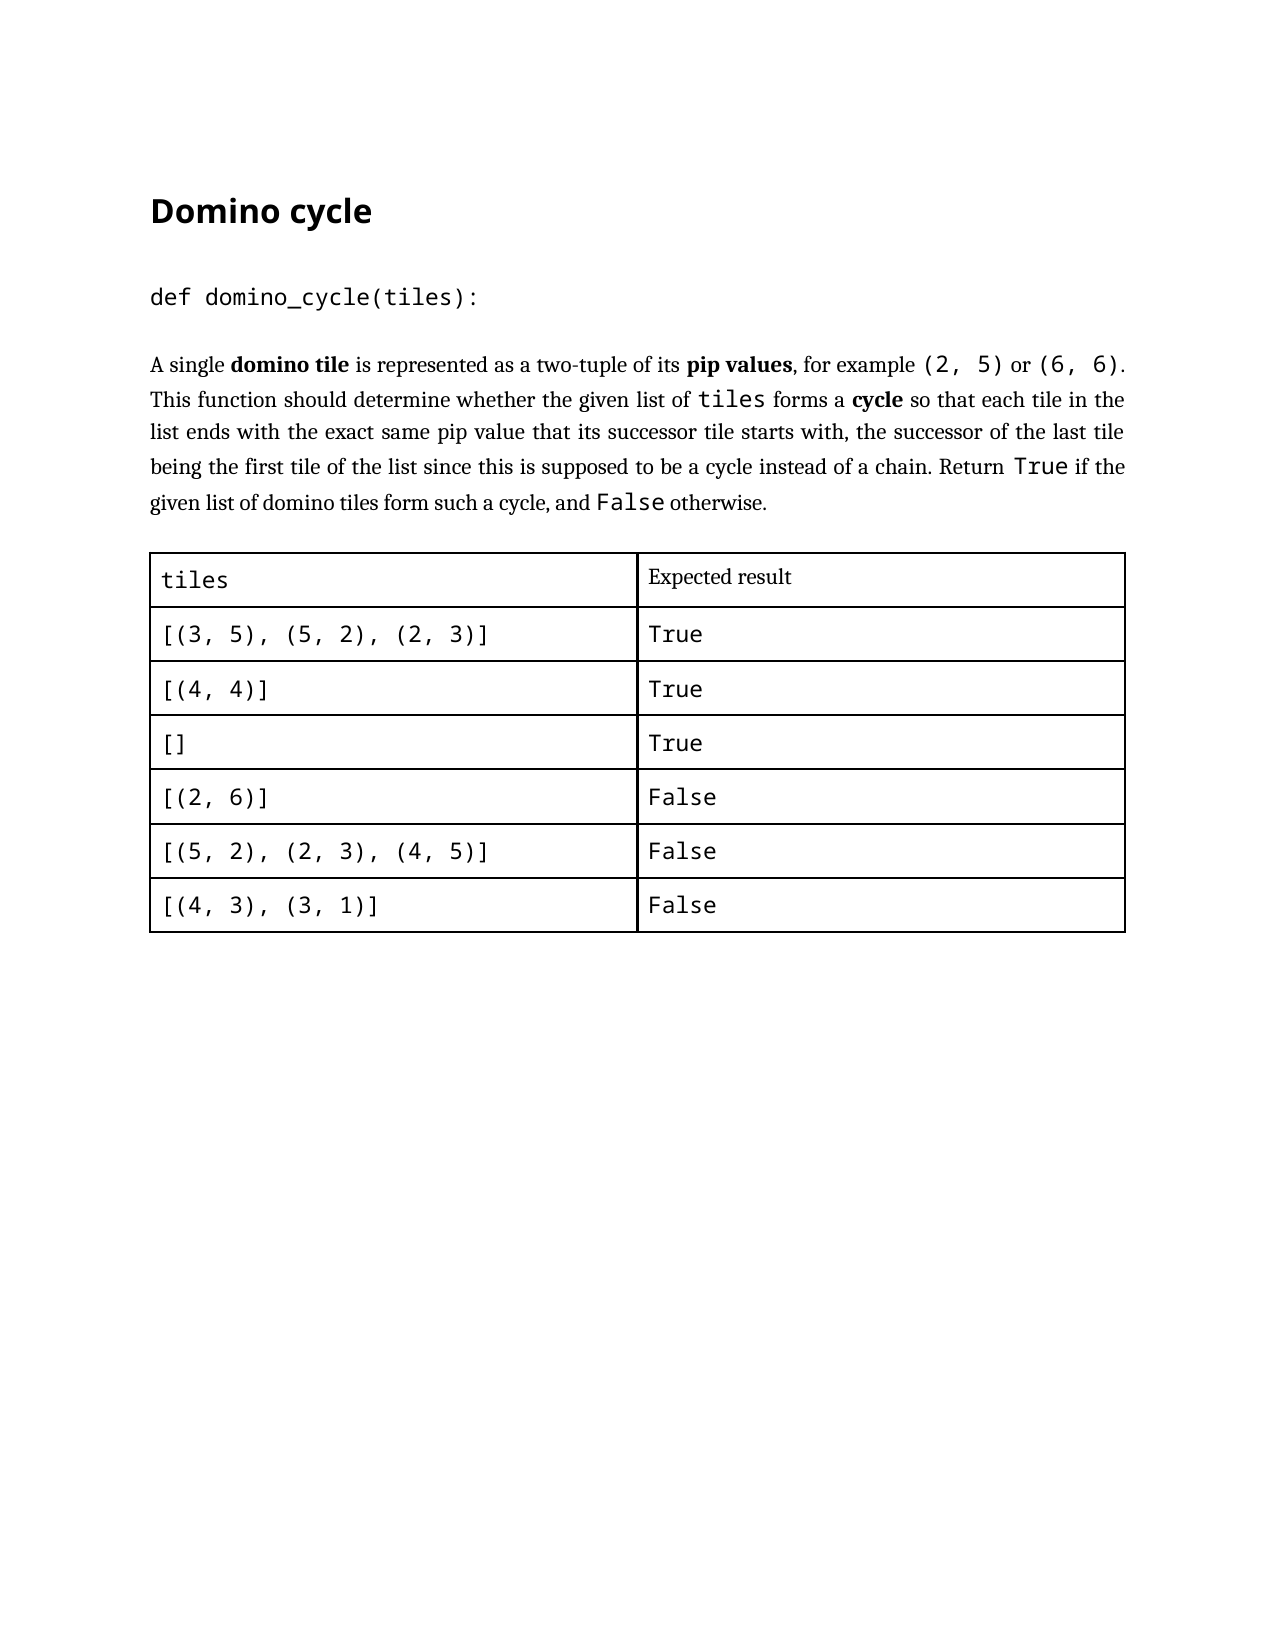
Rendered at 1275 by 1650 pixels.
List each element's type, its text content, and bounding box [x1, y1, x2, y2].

table_header tiles [151, 554, 636, 606]
table_cell False [639, 770, 1124, 822]
table_cell [(5, 2), (2, 3), (4, 5)] [151, 825, 636, 877]
table_header Expected result [639, 554, 1124, 606]
table_cell [] [151, 716, 636, 768]
table_cell False [639, 879, 1124, 931]
text A single domino tile is represented as a two-tuple of its pip values, for example (2, 5) or (6, 6). This function should determine whether the given list of tiles forms a cycle so that each tile in the list ends with the exact same pip value that its successor tile starts with, the successor of the last tile being the first tile of the list since this is supposed to be a cycle instead of a chain. Return True if the given list of domino tiles form such a cycle, and False otherwise. [150, 347, 1125, 517]
table_cell [(2, 6)] [151, 770, 636, 822]
table_cell [(3, 5), (5, 2), (2, 3)] [151, 608, 636, 660]
table_cell [(4, 4)] [151, 662, 636, 714]
text def domino_cycle(tiles): [150, 281, 1125, 313]
subtitle Domino cycle [150, 187, 1125, 233]
table_cell False [639, 825, 1124, 877]
table_cell [(4, 3), (3, 1)] [151, 879, 636, 931]
table_cell True [639, 716, 1124, 768]
table_cell True [639, 608, 1124, 660]
table_cell True [639, 662, 1124, 714]
